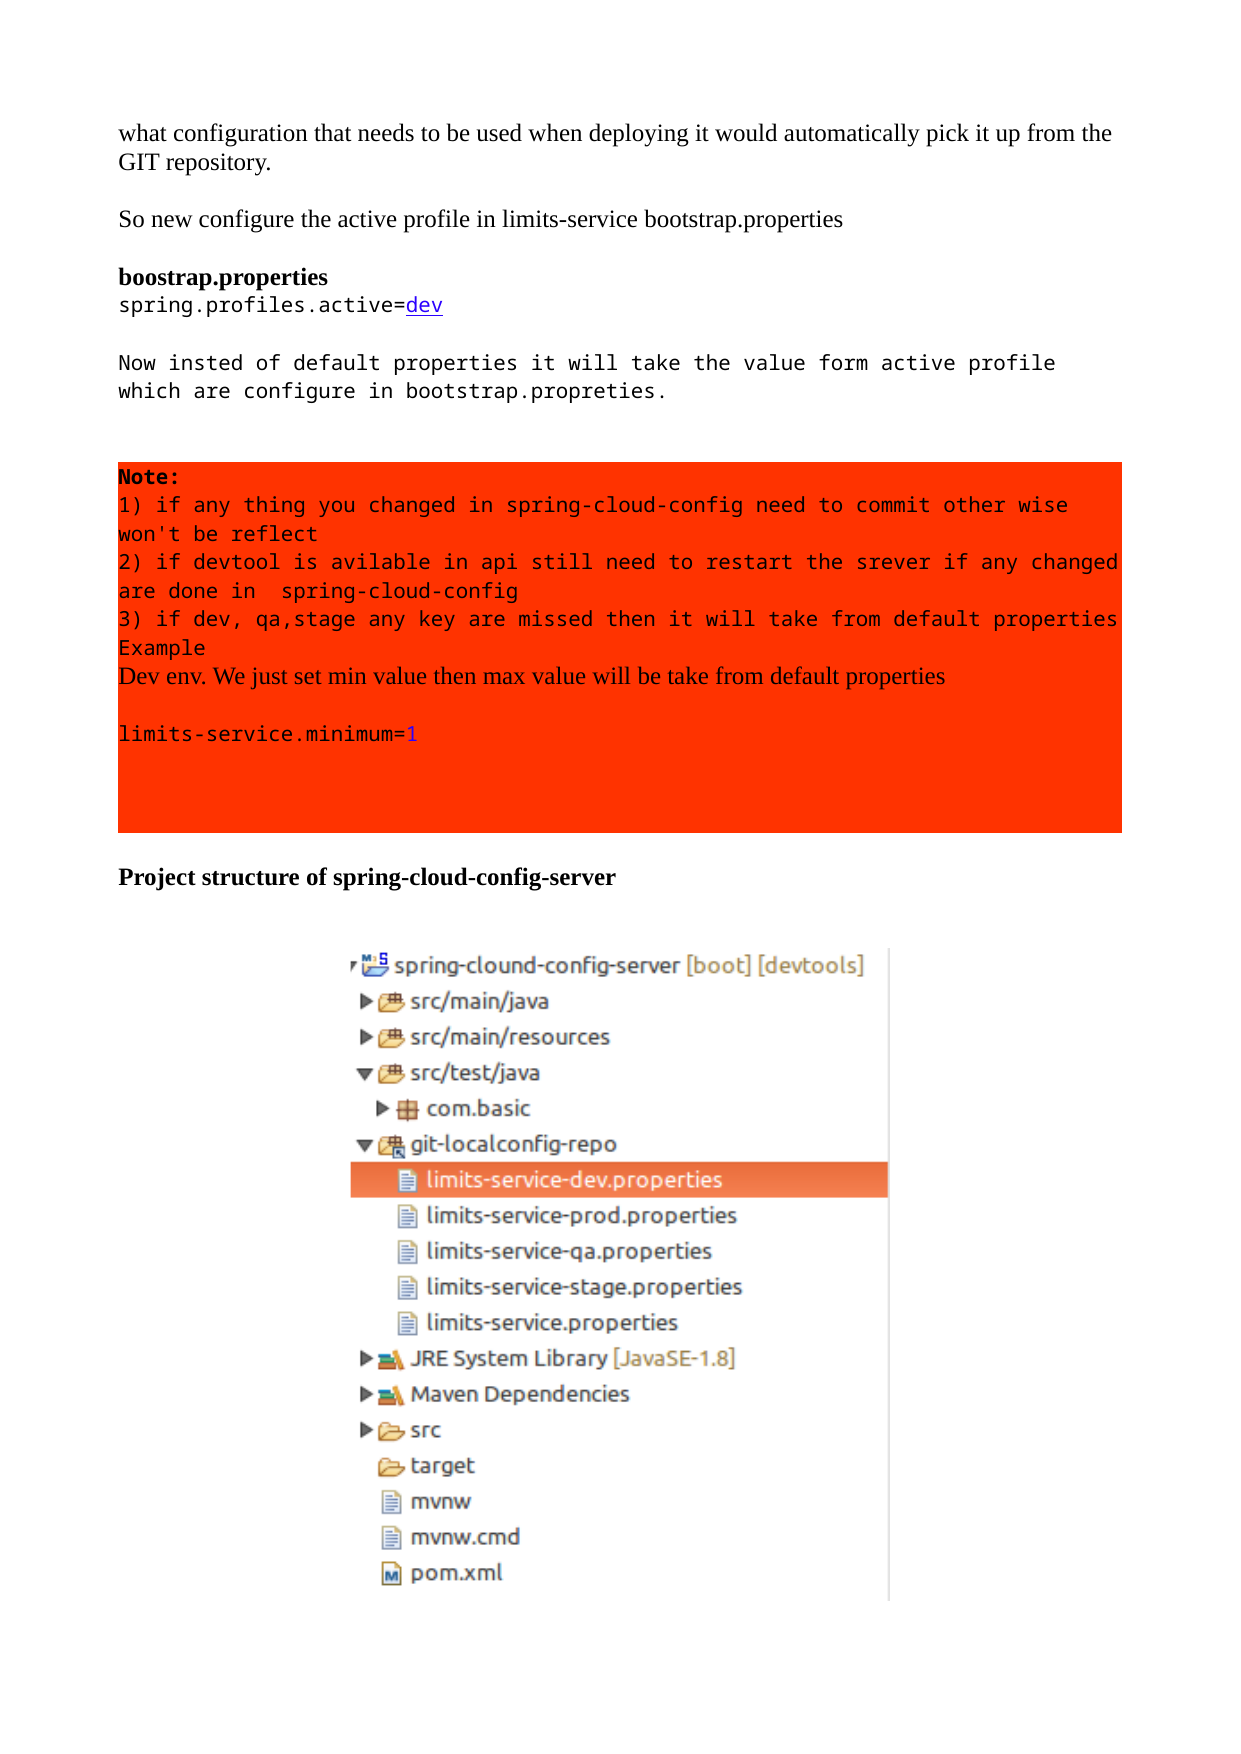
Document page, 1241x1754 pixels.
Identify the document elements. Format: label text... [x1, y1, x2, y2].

text what configuration that needs to be used when deploying it would automatically pick it up from the GIT repository. [118, 118, 1122, 176]
text Example [118, 633, 1122, 661]
text 1) if any thing you changed in spring-cloud-config need to commit other wise won't be reflect [118, 491, 1122, 547]
text Dev env. We just set min value then max value will be take from default properties [118, 661, 1122, 690]
text boostrap.properties [118, 262, 1122, 291]
text 2) if devtool is avilable in api still need to restart the srever if any changed are done in spring-cloud-config [118, 547, 1122, 604]
text Now insted of default properties it will take the value form active profile which are configure in bootstrap.propreties. [118, 348, 1122, 405]
text spring.profiles.active=dev [118, 291, 1122, 319]
text limits-service.minimum=1 [118, 719, 1122, 747]
picture [350, 948, 890, 1601]
text So new configure the active profile in limits-service bootstrap.properties [118, 204, 1122, 233]
text Project structure of spring-cloud-config-server [118, 862, 1122, 891]
text 3) if dev, qa,stage any key are missed then it will take from default properties [118, 604, 1122, 633]
text Note: [118, 462, 1122, 491]
